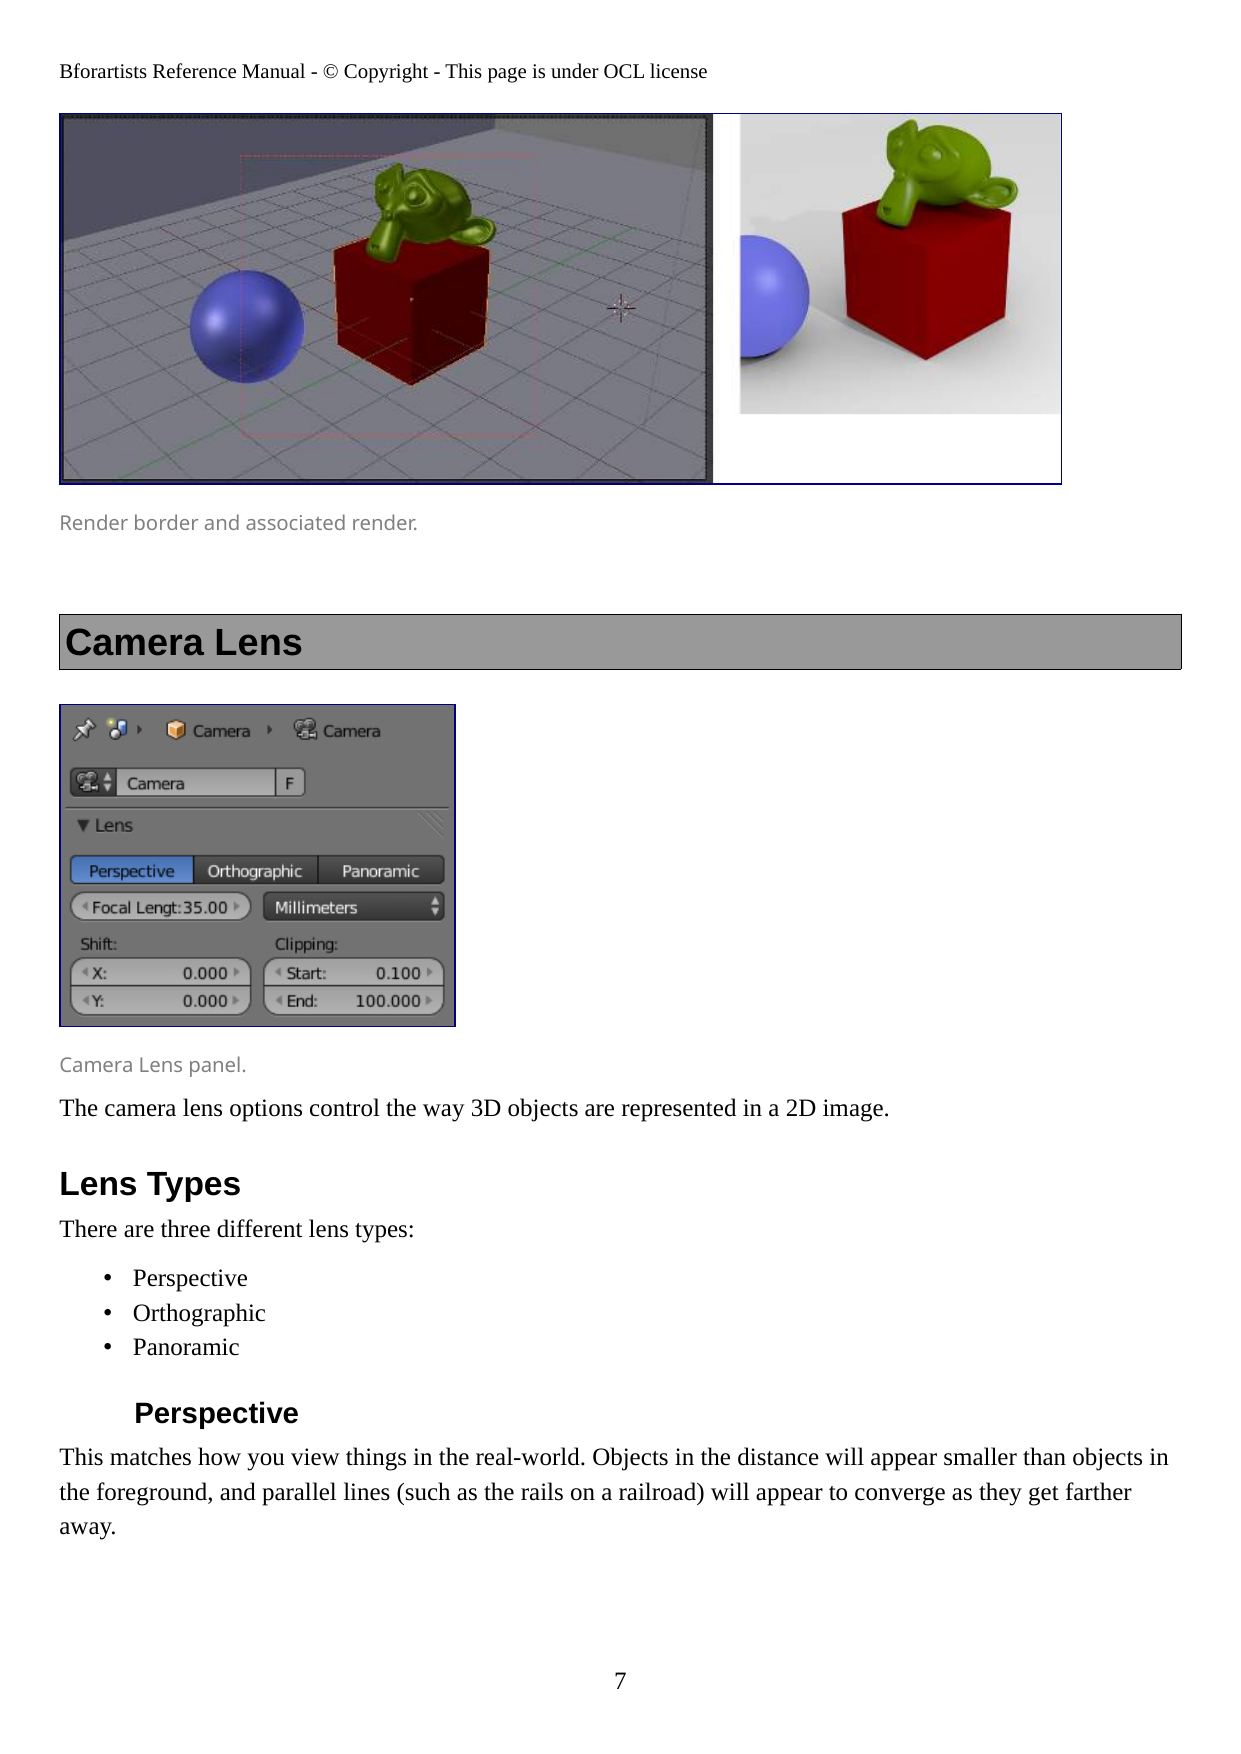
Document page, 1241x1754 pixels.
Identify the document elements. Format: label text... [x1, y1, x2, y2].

text This matches how you view things in the real-world. Objects in the distance will appear smaller than objects in the foreground, and parallel lines (such as the rails on a railroad) will appear to converge as they get farther away. [59, 1442, 1181, 1540]
list Panoramic [103, 1332, 1181, 1361]
subtitle Lens Types [59, 1163, 1181, 1202]
picture [61, 705, 454, 1026]
text There are three different lens types: [59, 1214, 1181, 1243]
subtitle Perspective [59, 1396, 1181, 1430]
text Render border and associated render. [59, 505, 1181, 536]
list Perspective [103, 1263, 1181, 1292]
text Camera Lens panel. [59, 1048, 1181, 1079]
list Orthographic [103, 1298, 1181, 1327]
text The camera lens options control the way 3D objects are represented in a 2D image. [59, 1093, 1181, 1122]
picture [61, 114, 1061, 483]
table_header Camera Lens [60, 615, 1181, 669]
